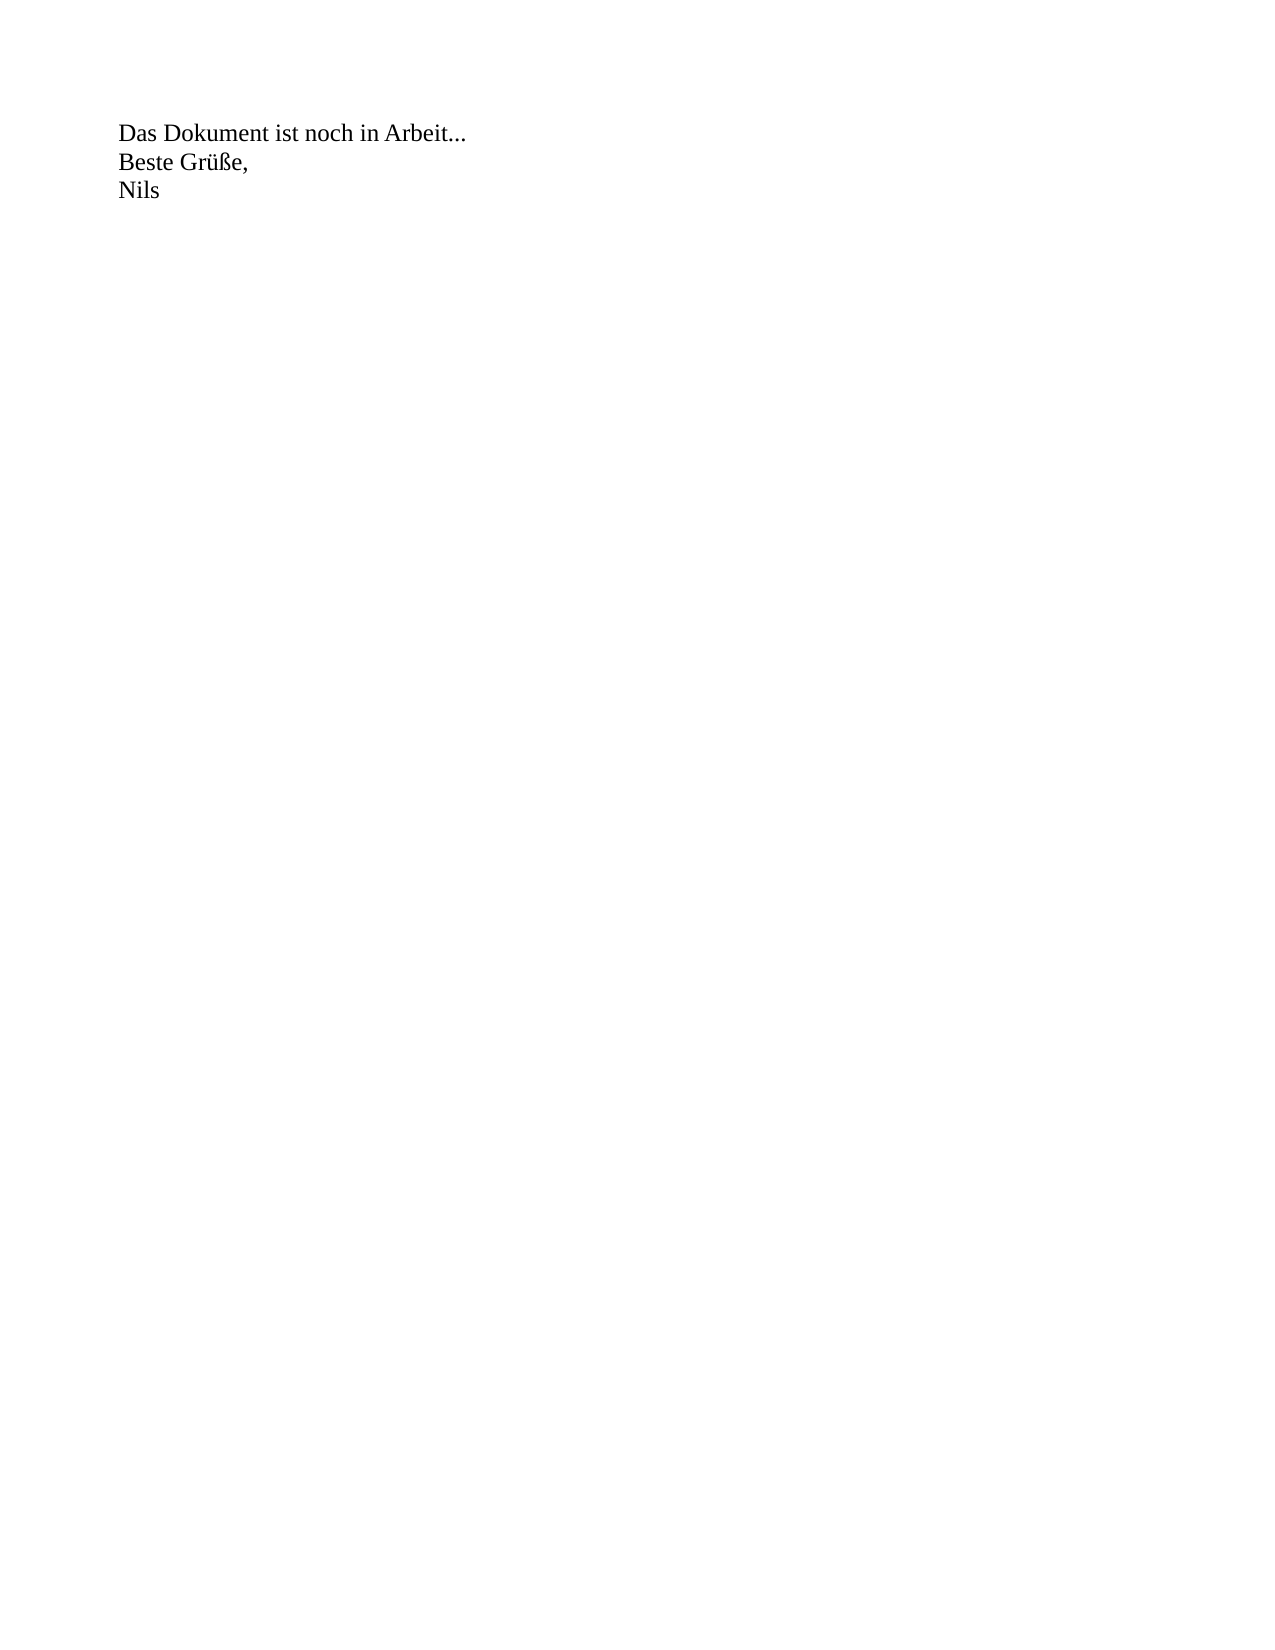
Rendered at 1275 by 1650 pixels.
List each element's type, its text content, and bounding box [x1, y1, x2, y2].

text Beste Grüße, [118, 147, 1157, 176]
text Das Dokument ist noch in Arbeit... [118, 118, 1157, 147]
text Nils [118, 176, 1157, 204]
